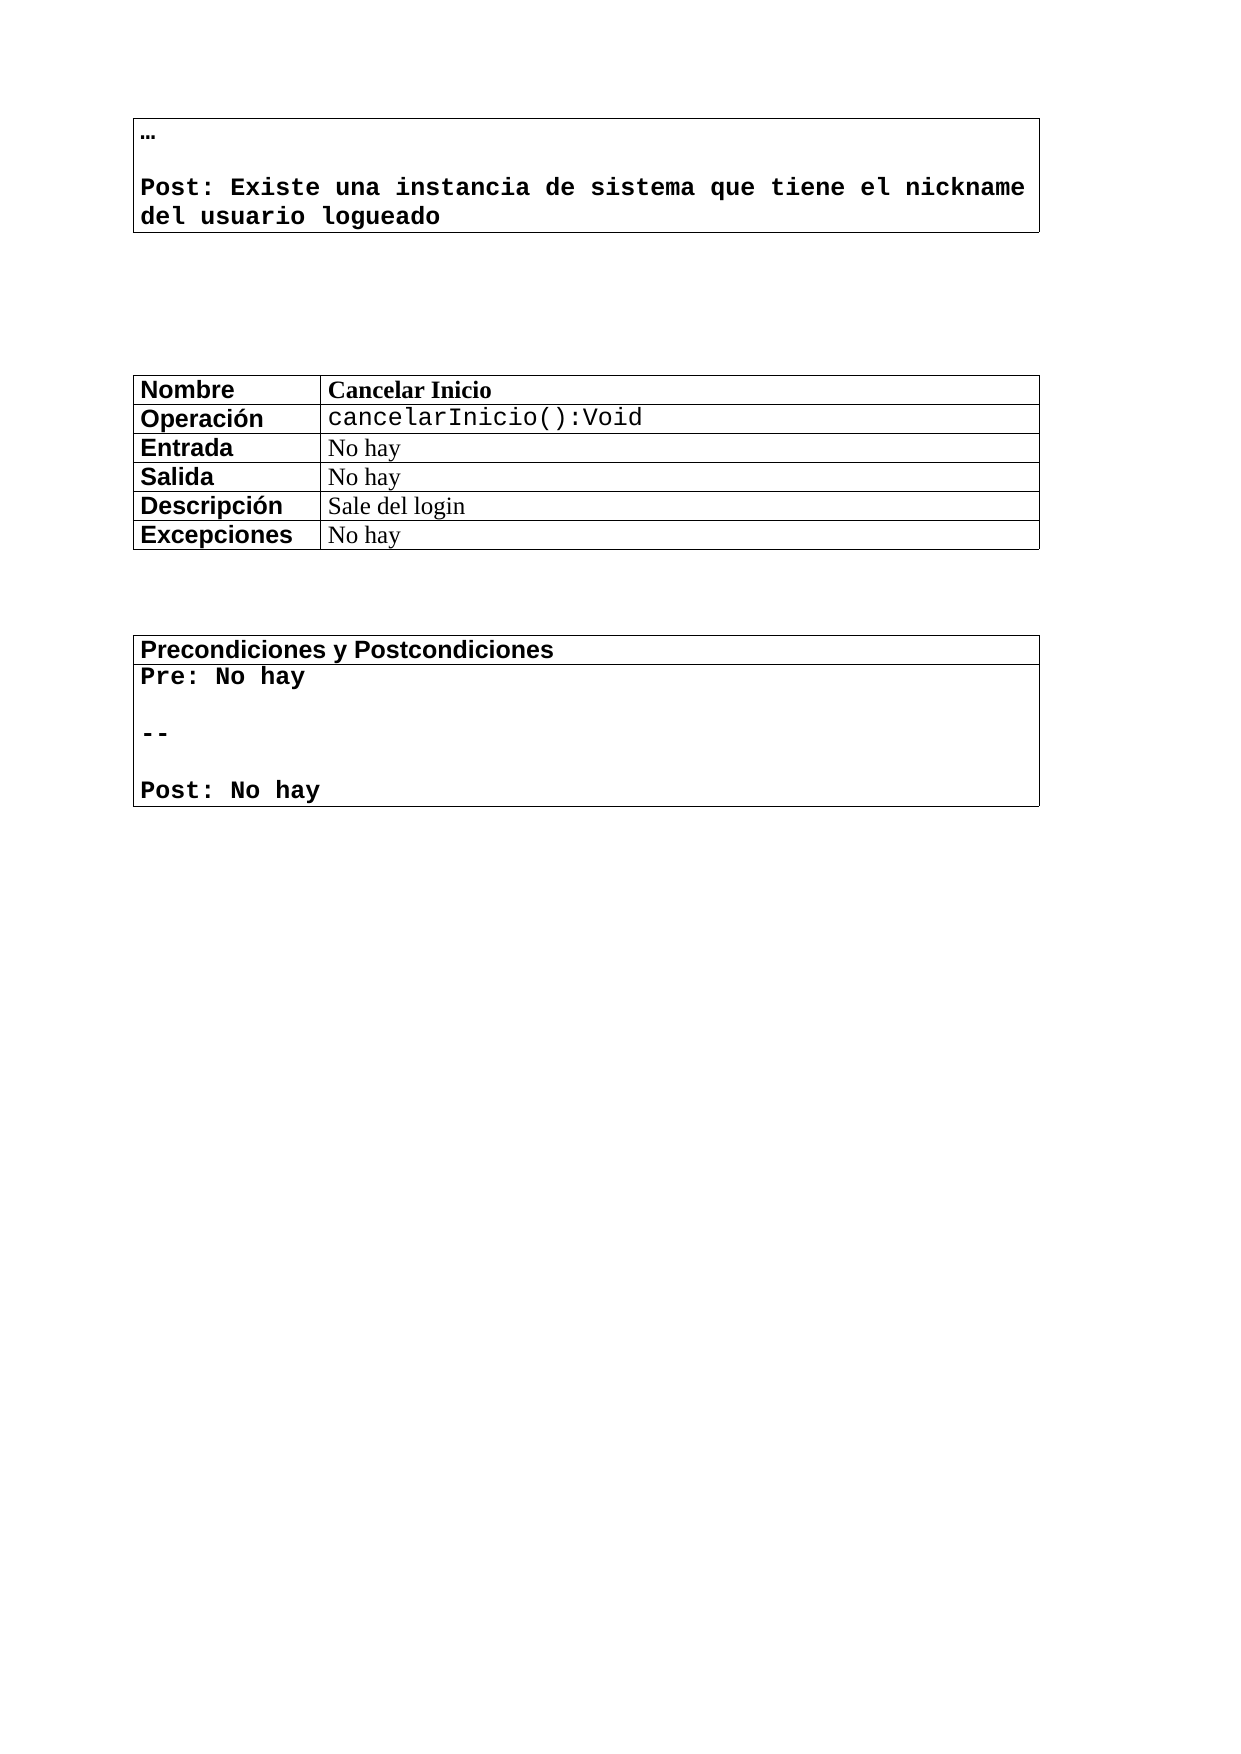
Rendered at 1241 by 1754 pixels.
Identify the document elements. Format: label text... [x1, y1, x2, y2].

table_cell No hay [321, 463, 1039, 491]
table_cell Pre: No hay -- Post: No hay [134, 665, 1039, 806]
table_header Nombre [134, 376, 320, 404]
table_cell Salida [134, 463, 320, 491]
table_cell Descripción [134, 492, 320, 520]
table_header Cancelar Inicio [321, 376, 1039, 404]
table_cell Excepciones [134, 521, 320, 548]
table_cell No hay [321, 521, 1039, 548]
table_cell cancelarInicio():Void [321, 405, 1039, 433]
table_cell No hay [321, 434, 1039, 462]
table_cell Sale del login [321, 492, 1039, 520]
table_cell … Post: Existe una instancia de sistema que tiene el nickname del usuario logueado [134, 119, 1039, 232]
table_header Precondiciones y Postcondiciones [134, 636, 1039, 664]
table_cell Operación [134, 405, 320, 433]
table_cell Entrada [134, 434, 320, 462]
